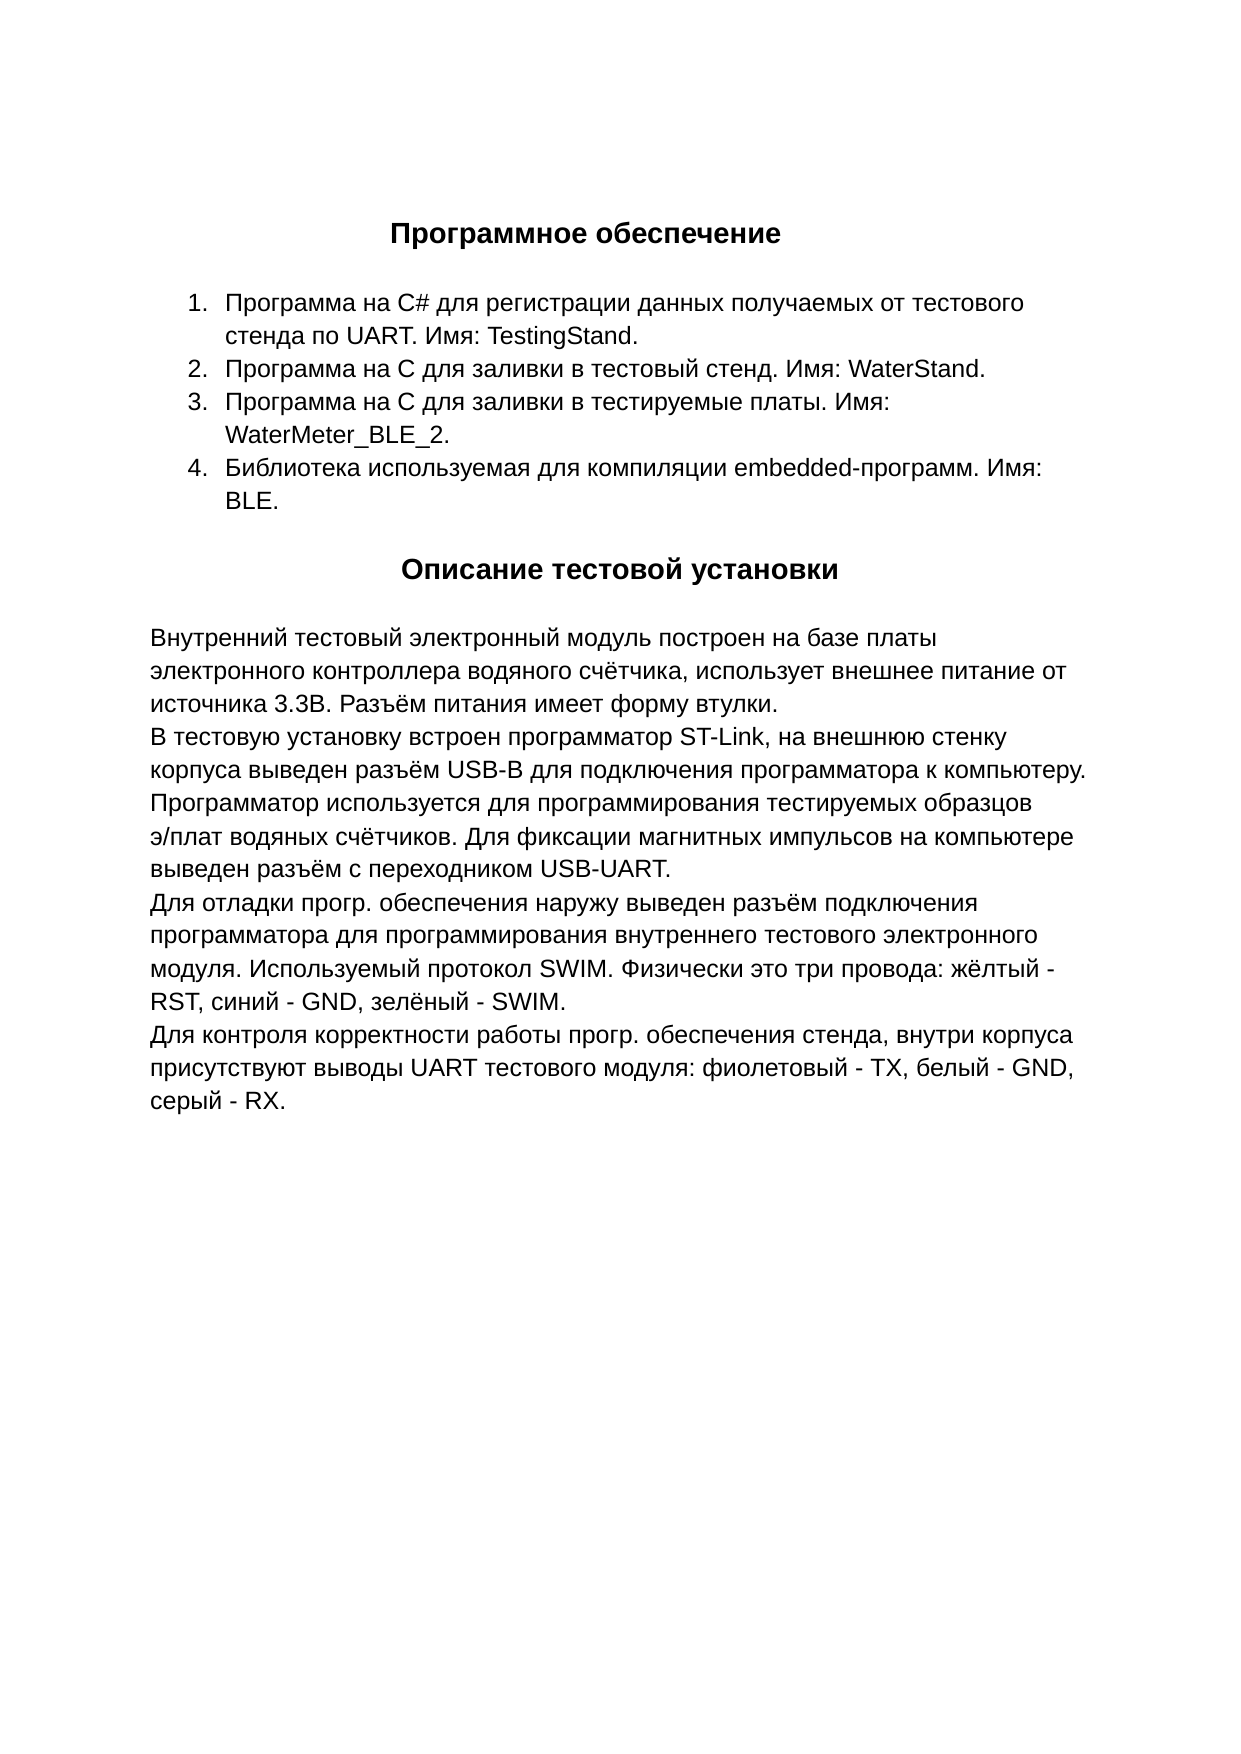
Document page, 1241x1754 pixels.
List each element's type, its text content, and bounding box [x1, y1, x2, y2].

list Библиотека используемая для компиляции embedded-программ. Имя: BLE. [187, 453, 1090, 514]
text Для отладки прогр. обеспечения наружу выведен разъём подключения программатора для программирования внутреннего тестового электронного модуля. Используемый протокол SWIM. Физически это три провода: жёлтый - RST, синий - GND, зелёный - SWIM. [150, 887, 1090, 1015]
text Описание тестовой установки [150, 552, 1090, 585]
text В тестовую установку встроен программатор ST-Link, на внешнюю стенку корпуса выведен разъём USB-B для подключения программатора к компьютеру. Программатор используется для программирования тестируемых образцов э/плат водяных счётчиков. Для фиксации магнитных импульсов на компьютере выведен разъём с переходником USB-UART. [150, 722, 1090, 883]
list Программа на C# для регистрации данных получаемых от тестового стенда по UART. Имя: TestingStand. [187, 288, 1090, 349]
text Для контроля корректности работы прогр. обеспечения стенда, внутри корпуса присутствуют выводы UART тестового модуля: фиолетовый - TX, белый - GND, серый - RX. [150, 1019, 1090, 1114]
list Программа на С для заливки в тестируемые платы. Имя: WaterMeter_BLE_2. [187, 387, 1090, 448]
text Программное обеспечение [81, 216, 1090, 249]
list Программа на С для заливки в тестовый стенд. Имя: WaterStand. [187, 354, 1090, 382]
text Внутренний тестовый электронный модуль построен на базе платы электронного контроллера водяного счётчика, использует внешнее питание от источника 3.3В. Разъём питания имеет форму втулки. [150, 623, 1090, 718]
